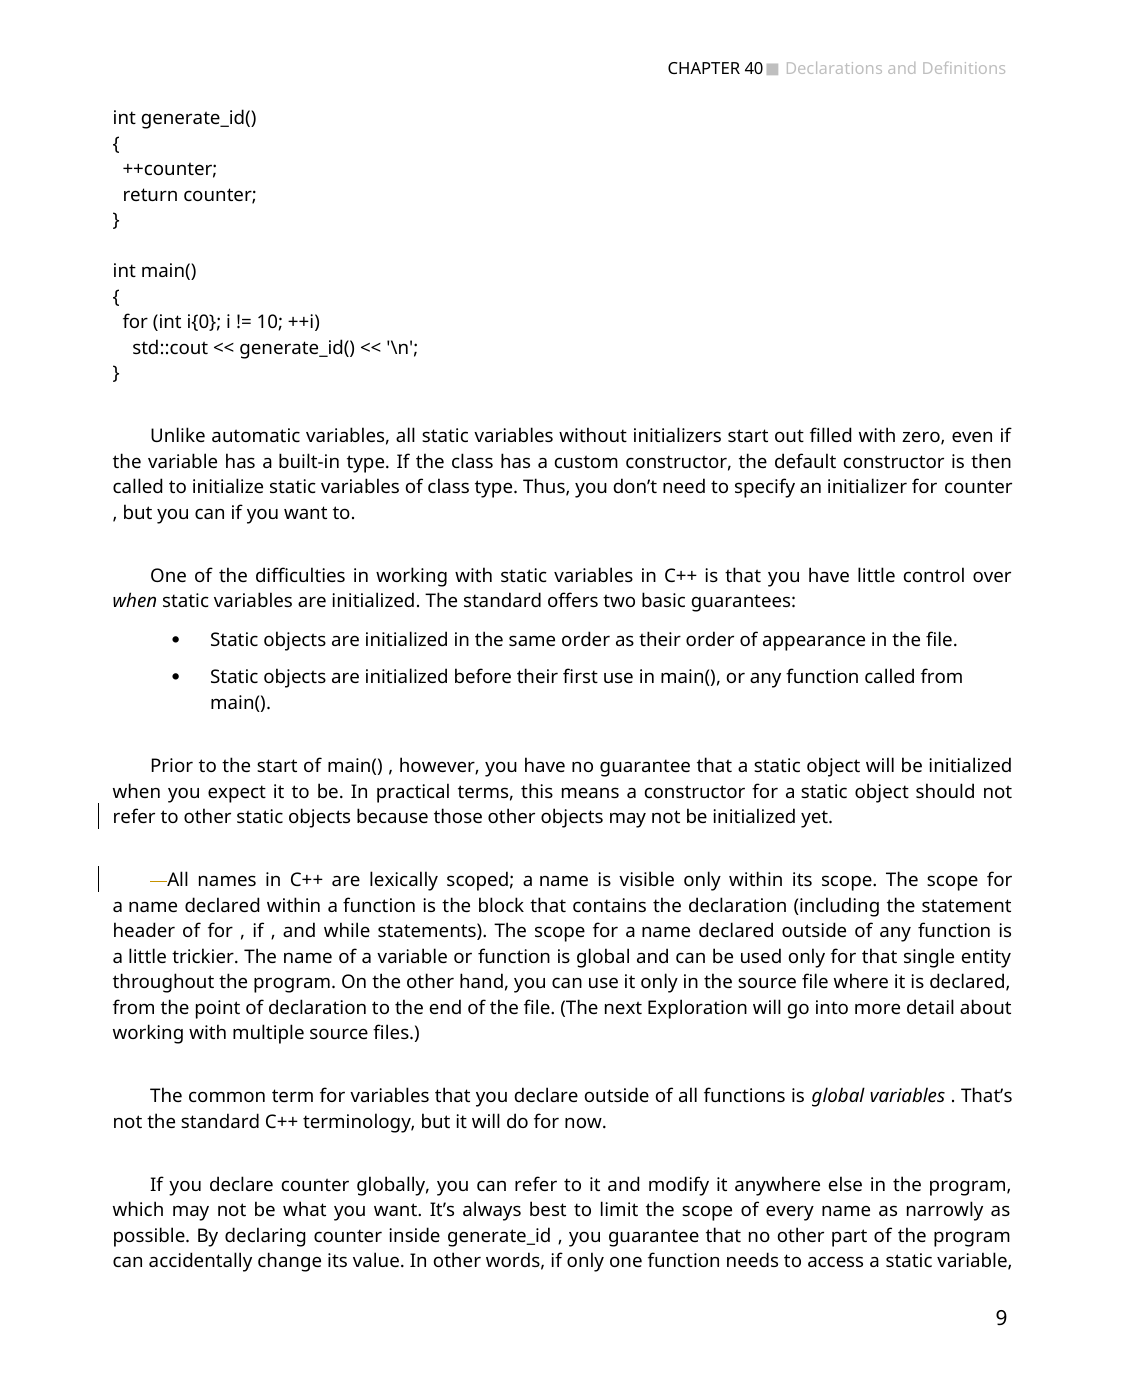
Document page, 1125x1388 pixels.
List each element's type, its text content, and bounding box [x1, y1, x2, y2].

text Prior to the start of main() , however, you have no guarantee that a static object will be initialized when you expect it to be. In practical terms, this means a constructor for a static object should not refer to other static objects because those other objects may not be initialized yet. [112, 752, 1012, 829]
text for (int i{0}; i != 10; ++i) [112, 309, 1012, 334]
text If you declare counter globally, you can refer to it and modify it anywhere else in the program, which may not be what you want. It’s always best to limit the scope of every name as narrowly as possible. By declaring counter inside generate_id , you guarantee that no other part of the program can accidentally change its value. In other words, if only one function needs to access a static variable, [112, 1171, 1012, 1273]
text ++counter; [112, 156, 1012, 181]
text int generate_id() [112, 104, 1012, 130]
text { [112, 130, 1012, 156]
text } [112, 207, 1012, 232]
text { [112, 283, 1012, 309]
text int main() [112, 258, 1012, 283]
text One of the difficulties in working with static variables in C++ is that you have little control over when static variables are initialized. The standard offers two basic guarantees: [112, 562, 1012, 613]
list Static objects are initialized before their first use in main(), or any function called from main(). [172, 664, 1012, 715]
list Static objects are initialized in the same order as their order of appearance in the file. [172, 626, 1012, 651]
text return counter; [112, 181, 1012, 207]
text All names in C++ are lexically scoped; a name is visible only within its scope. The scope for a name declared within a function is the block that contains the declaration (including the statement header of for , if , and while statements). The scope for a name declared outside of any function is a little trickier. The name of a variable or function is global and can be used only for that single entity throughout the program. On the other hand, you can use it only in the source file where it is declared, from the point of declaration to the end of the file. (The next Exploration will go into more detail about working with multiple source files.) [112, 866, 1012, 1045]
text } [112, 360, 1012, 385]
text std::cout << generate_id() << '\n'; [112, 334, 1012, 360]
text Unlike automatic variables, all static variables without initializers start out filled with zero, even if the variable has a built-in type. If the class has a custom constructor, the default constructor is then called to initialize static variables of class type. Thus, you don’t need to specify an initializer for counter , but you can if you want to. [112, 423, 1012, 525]
text The common term for variables that you declare outside of all functions is global variables . That’s not the standard C++ terminology, but it will do for now. [112, 1083, 1012, 1134]
